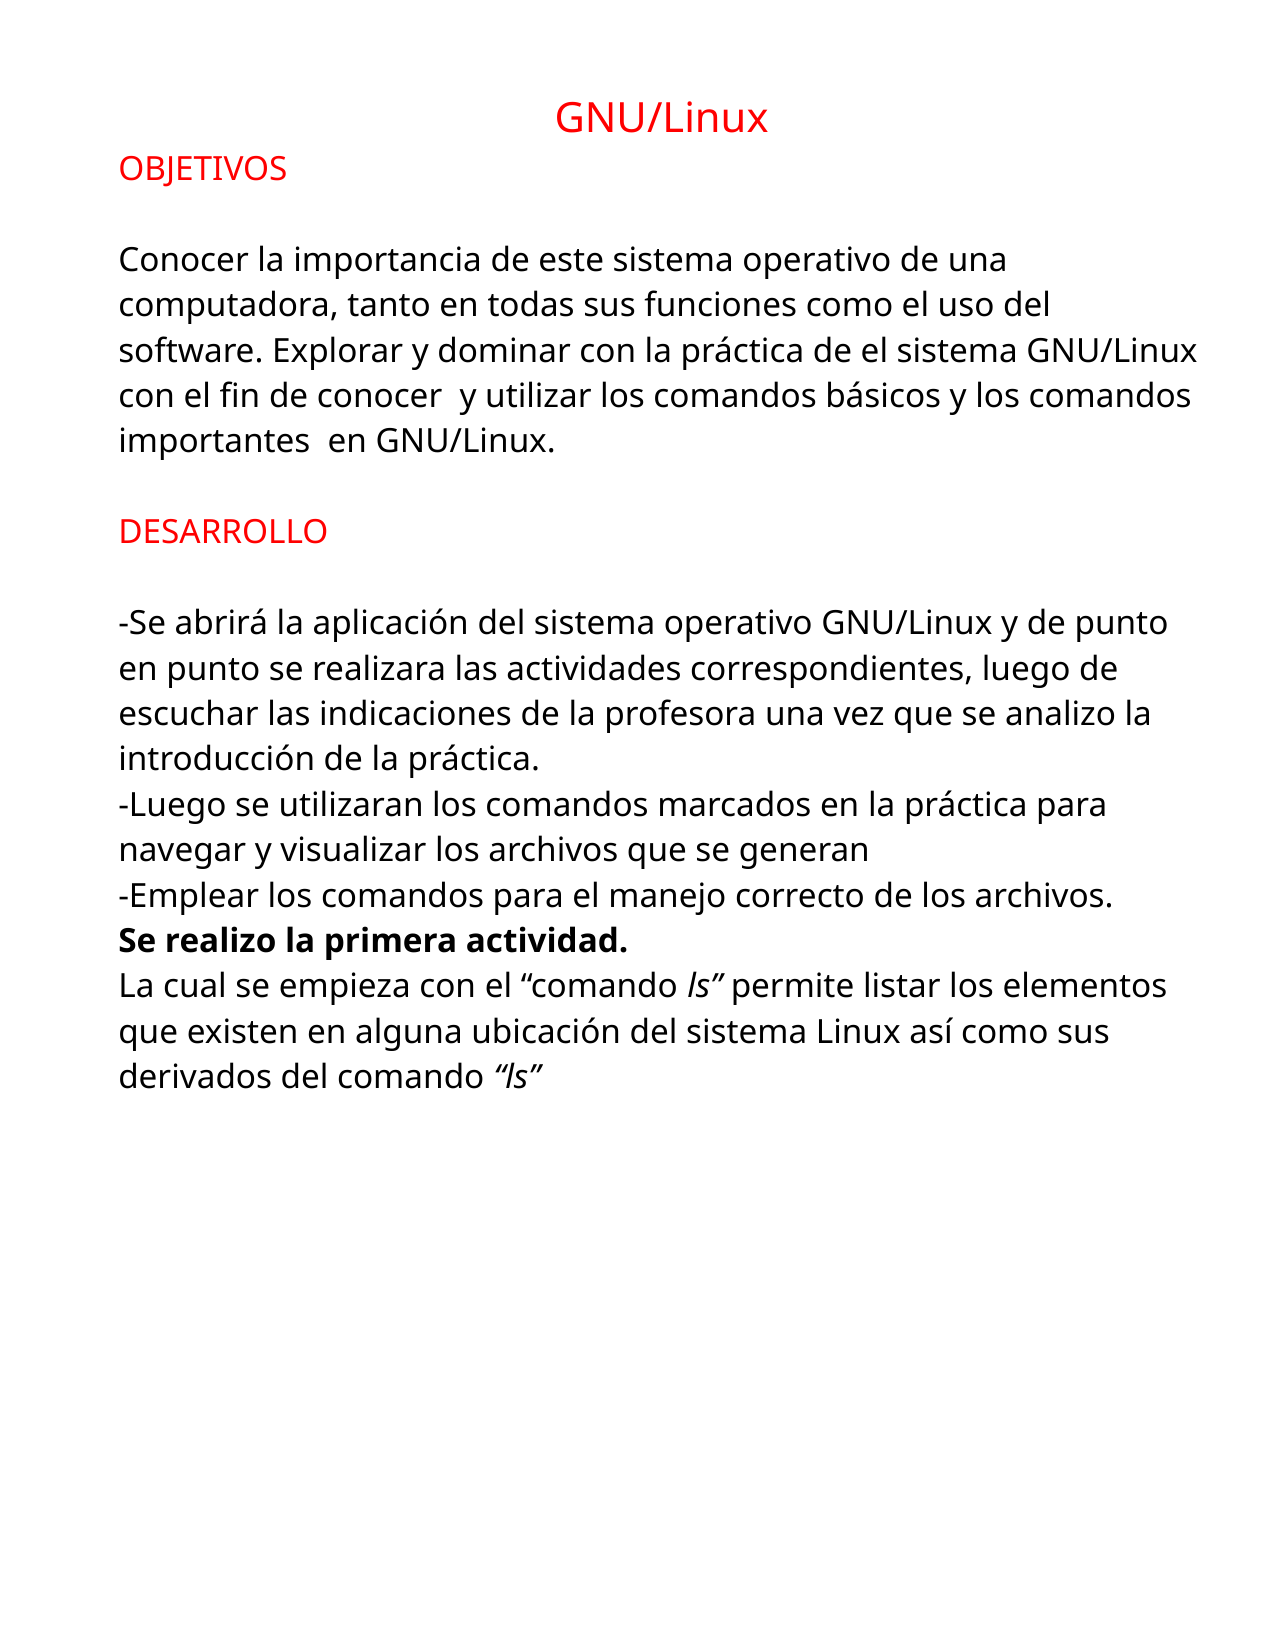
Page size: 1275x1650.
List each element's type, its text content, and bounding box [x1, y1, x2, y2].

text GNU/Linux [118, 88, 1205, 145]
text Se realizo la primera actividad. [118, 917, 1205, 962]
text Conocer la importancia de este sistema operativo de una computadora, tanto en todas sus funciones como el uso del software. Explorar y dominar con la práctica de el sistema GNU/Linux con el fin de conocer y utilizar los comandos básicos y los comandos importantes en GNU/Linux. [118, 236, 1205, 463]
text DESARROLLO [118, 508, 1205, 553]
text -Luego se utilizaran los comandos marcados en la práctica para navegar y visualizar los archivos que se generan [118, 781, 1205, 871]
text -Emplear los comandos para el manejo correcto de los archivos. [118, 871, 1205, 917]
text OBJETIVOS [118, 145, 1205, 190]
text -Se abrirá la aplicación del sistema operativo GNU/Linux y de punto en punto se realizara las actividades correspondientes, luego de escuchar las indicaciones de la profesora una vez que se analizo la introducción de la práctica. [118, 599, 1205, 781]
text La cual se empieza con el “comando ls” permite listar los elementos que existen en alguna ubicación del sistema Linux así como sus derivados del comando “ls” [118, 962, 1205, 1098]
